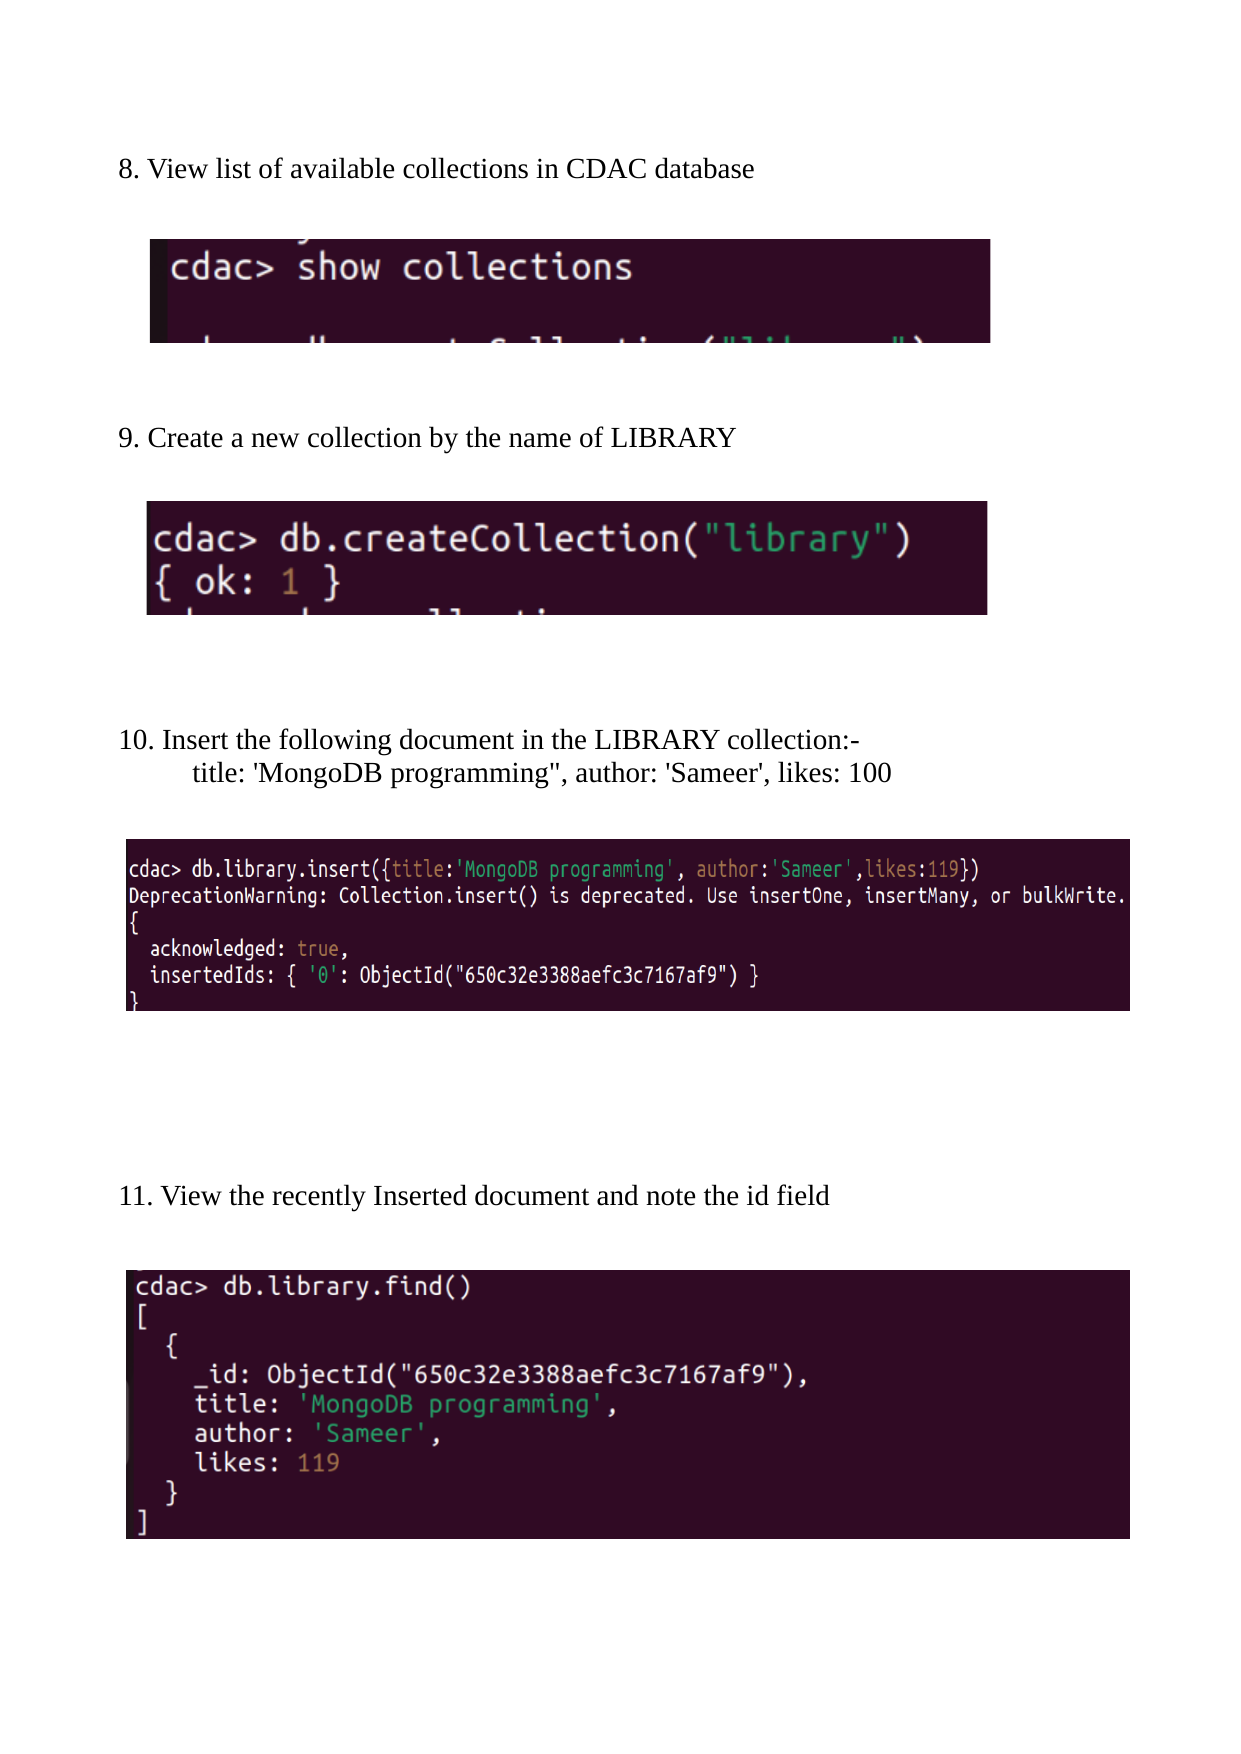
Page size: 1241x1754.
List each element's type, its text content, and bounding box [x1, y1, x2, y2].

picture [126, 839, 1130, 1011]
text 8. View list of available collections in CDAC database [118, 152, 1122, 185]
text title: 'MongoDB programming", author: 'Sameer', likes: 100 [118, 755, 1122, 789]
text 10. Insert the following document in the LIBRARY collection:- [118, 722, 1122, 755]
picture [146, 501, 988, 615]
picture [126, 1270, 1130, 1539]
text 11. View the recently Inserted document and note the id field [118, 1178, 1122, 1212]
text 9. Create a new collection by the name of LIBRARY [118, 420, 1122, 453]
picture [149, 239, 991, 343]
